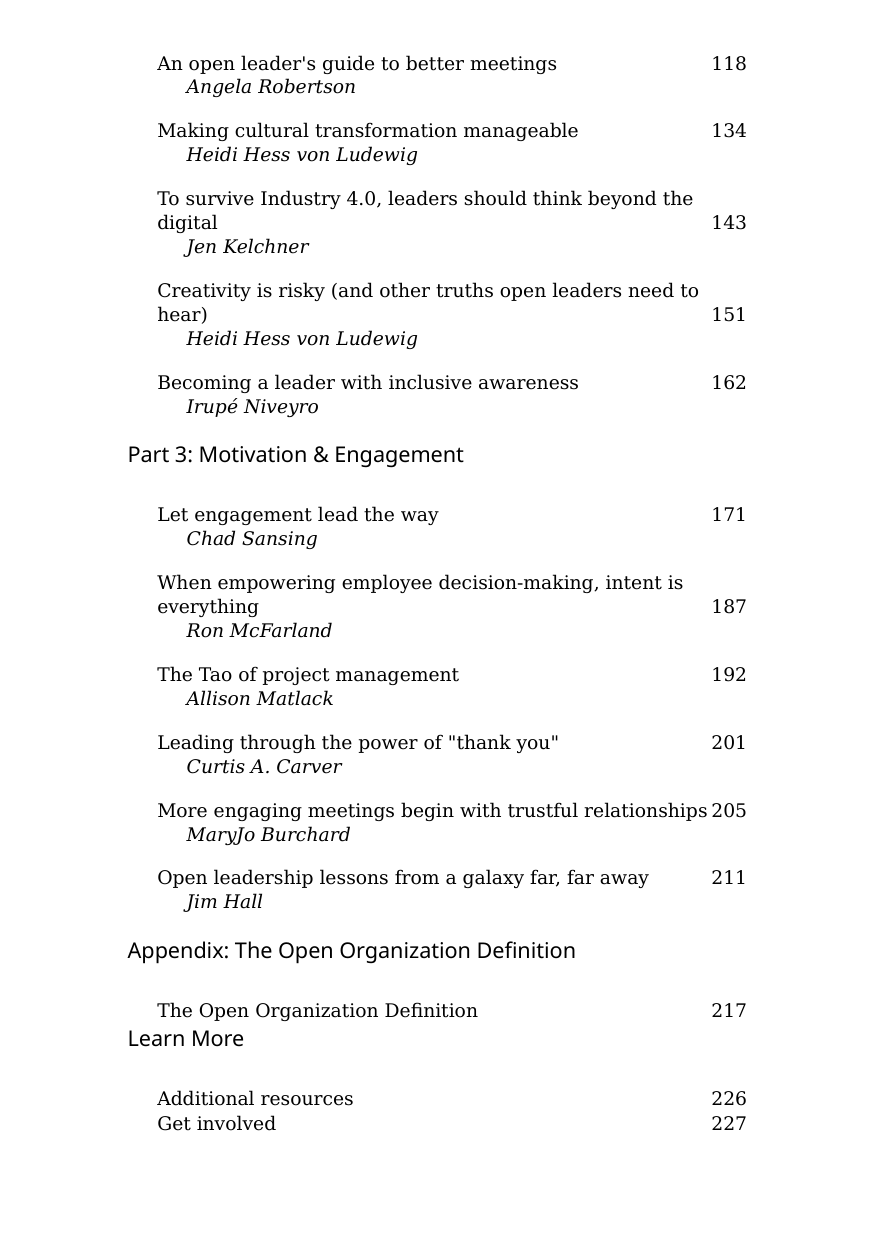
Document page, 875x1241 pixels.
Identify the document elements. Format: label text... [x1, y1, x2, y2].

text Angela Robertson [186, 77, 747, 120]
text Making cultural transformation manageable 134 [157, 120, 747, 142]
text Creativity is risky (and other truths open leaders need to hear) 151 [157, 280, 747, 326]
text Jen Kelchner [186, 236, 747, 280]
text An open leader's guide to better meetings 118 [157, 52, 747, 74]
text Jim Hall [186, 891, 747, 935]
text Heidi Hess von Ludewig [186, 328, 747, 372]
text Chad Sansing [186, 528, 747, 572]
text MaryJo Burchard [186, 824, 747, 867]
text More engaging meetings begin with trustful relationships 205 [157, 799, 747, 821]
text Part 3: Motivation & Engagement [127, 440, 747, 501]
text Becoming a leader with inclusive awareness 162 [157, 372, 747, 394]
text To survive Industry 4.0, leaders should think beyond the digital 143 [157, 188, 747, 234]
text Leading through the power of "thank you" 201 [157, 732, 747, 754]
text The Tao of project management 192 [157, 664, 747, 686]
text Allison Matlack [186, 688, 747, 732]
text Open leadership lessons from a galaxy far, far away 211 [157, 867, 747, 889]
text Ron McFarland [186, 620, 747, 664]
text Curtis A. Carver [186, 756, 747, 799]
text When empowering employee decision-making, intent is everything 187 [157, 572, 747, 618]
text Appendix: The Open Organization Definition [127, 935, 747, 997]
text Irupé Niveyro [186, 396, 747, 440]
text The Open Organization Definition 217 [157, 1000, 747, 1022]
text Additional resources 226 [157, 1088, 747, 1110]
text Learn More [127, 1024, 747, 1086]
text Get involved 227 [157, 1112, 747, 1134]
text Let engagement lead the way 171 [157, 504, 747, 526]
text Heidi Hess von Ludewig [186, 144, 747, 188]
